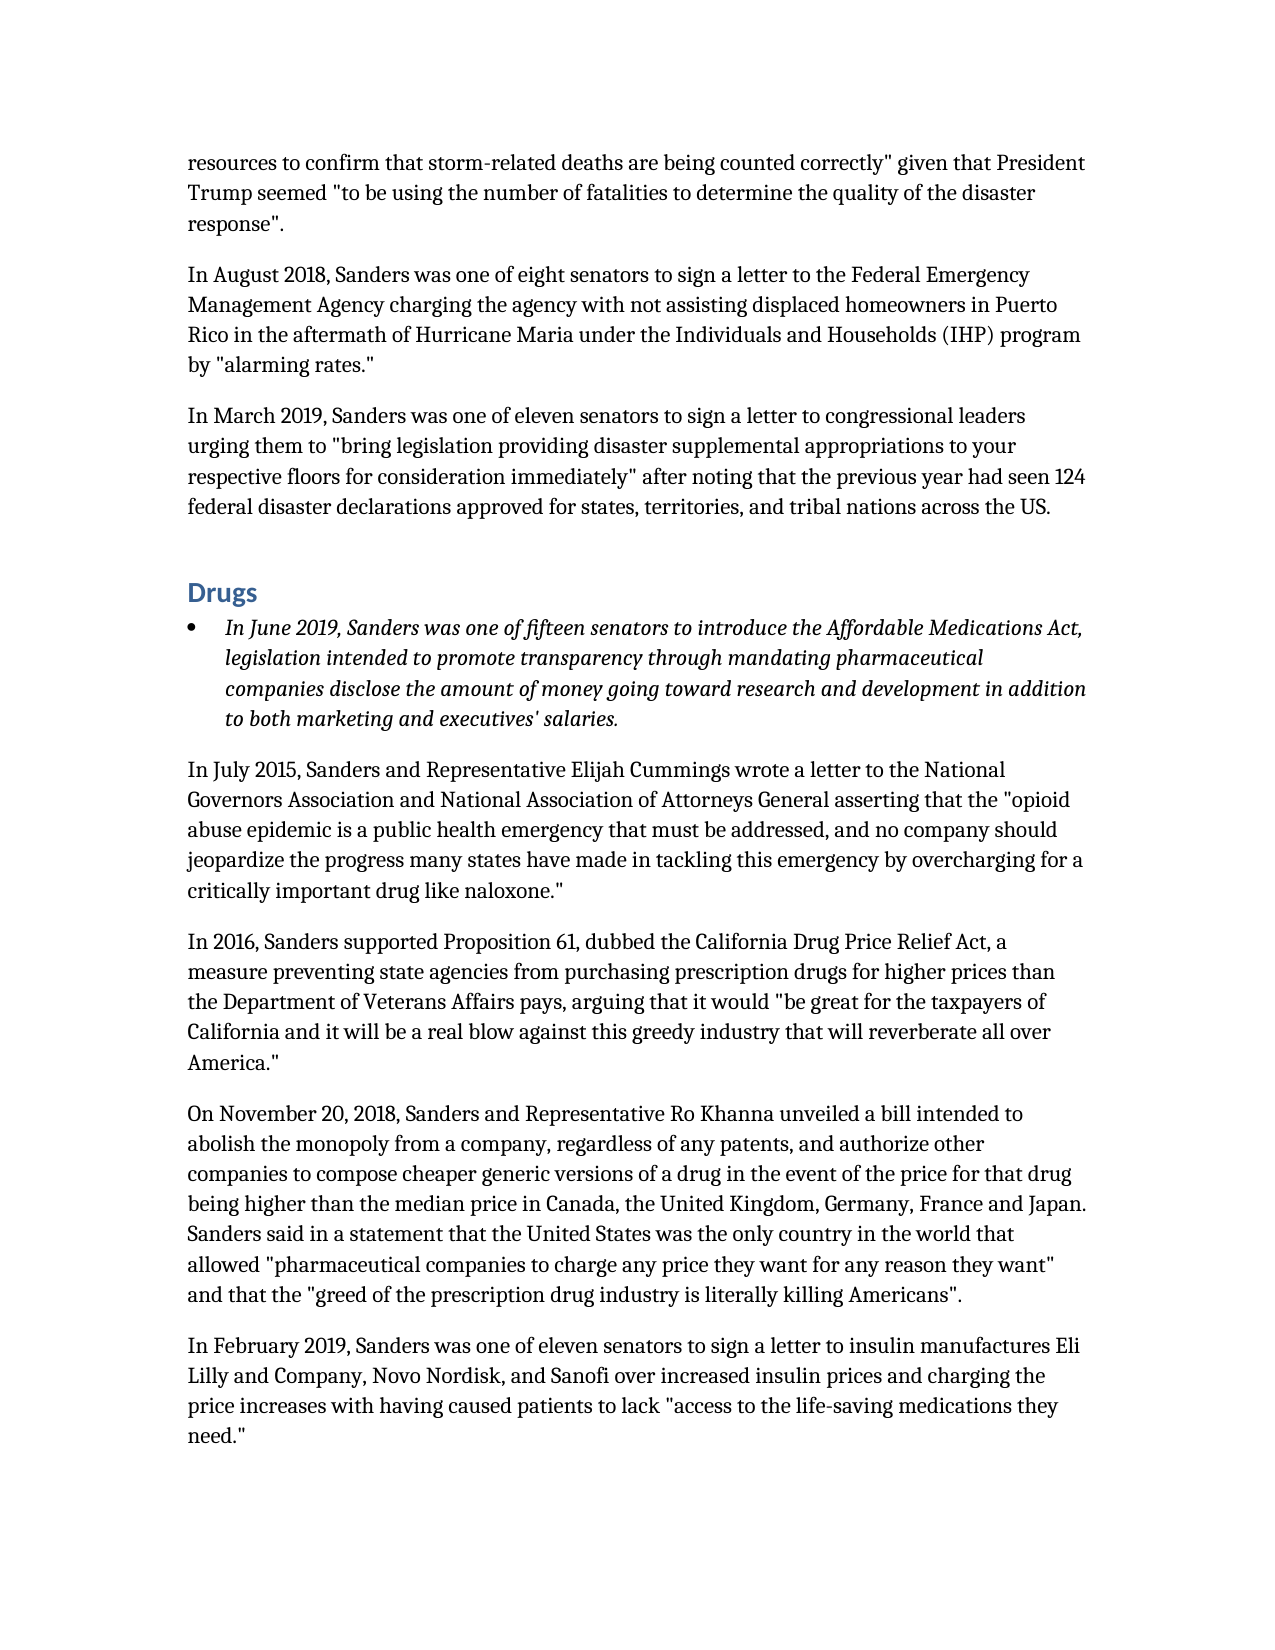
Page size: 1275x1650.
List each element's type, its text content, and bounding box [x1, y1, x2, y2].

subtitle Drugs [187, 574, 1087, 609]
text resources to confirm that storm-related deaths are being counted correctly" given that President Trump seemed "to be using the number of fatalities to determine the quality of the disaster response". [187, 150, 1087, 237]
text In March 2019, Sanders was one of eleven senators to sign a letter to congressional leaders urging them to "bring legislation providing disaster supplemental appropriations to your respective floors for consideration immediately" after noting that the previous year had seen 124 federal disaster declarations approved for states, territories, and tribal nations across the US. [187, 403, 1087, 520]
text In July 2015, Sanders and Representative Elijah Cummings wrote a letter to the National Governors Association and National Association of Attorneys General asserting that the "opioid abuse epidemic is a public health emergency that must be addressed, and no company should jeopardize the progress many states have made in tackling this emergency by overcharging for a critically important drug like naloxone." [187, 757, 1087, 904]
text In February 2019, Sanders was one of eleven senators to sign a letter to insulin manufactures Eli Lilly and Company, Novo Nordisk, and Sanofi over increased insulin prices and charging the price increases with having caused patients to lack "access to the life-saving medications they need." [187, 1333, 1087, 1449]
text In August 2018, Sanders was one of eight senators to sign a letter to the Federal Emergency Management Agency charging the agency with not assisting displaced homeowners in Puerto Rico in the aftermath of Hurricane Maria under the Individuals and Households (IHP) program by "alarming rates." [187, 261, 1087, 378]
text In 2016, Sanders supported Proposition 61, dubbed the California Drug Price Relief Act, a measure preventing state agencies from purchasing prescription drugs for higher prices than the Department of Veterans Affairs pays, arguing that it would "be great for the taxpayers of California and it will be a real blow against this greedy industry that will reverberate all over America." [187, 928, 1087, 1076]
list In June 2019, Sanders was one of fifteen senators to introduce the Affordable Medications Act, legislation intended to promote transparency through mandating pharmaceutical companies disclose the amount of money going toward research and development in addition to both marketing and executives' salaries. [187, 615, 1087, 732]
text On November 20, 2018, Sanders and Representative Ro Khanna unveiled a bill intended to abolish the monopoly from a company, regardless of any patents, and authorize other companies to compose cheaper generic versions of a drug in the event of the price for that drug being higher than the median price in Canada, the United Kingdom, Germany, France and Japan. Sanders said in a statement that the United States was the only country in the world that allowed "pharmaceutical companies to charge any price they want for any reason they want" and that the "greed of the prescription drug industry is literally killing Americans". [187, 1100, 1087, 1308]
